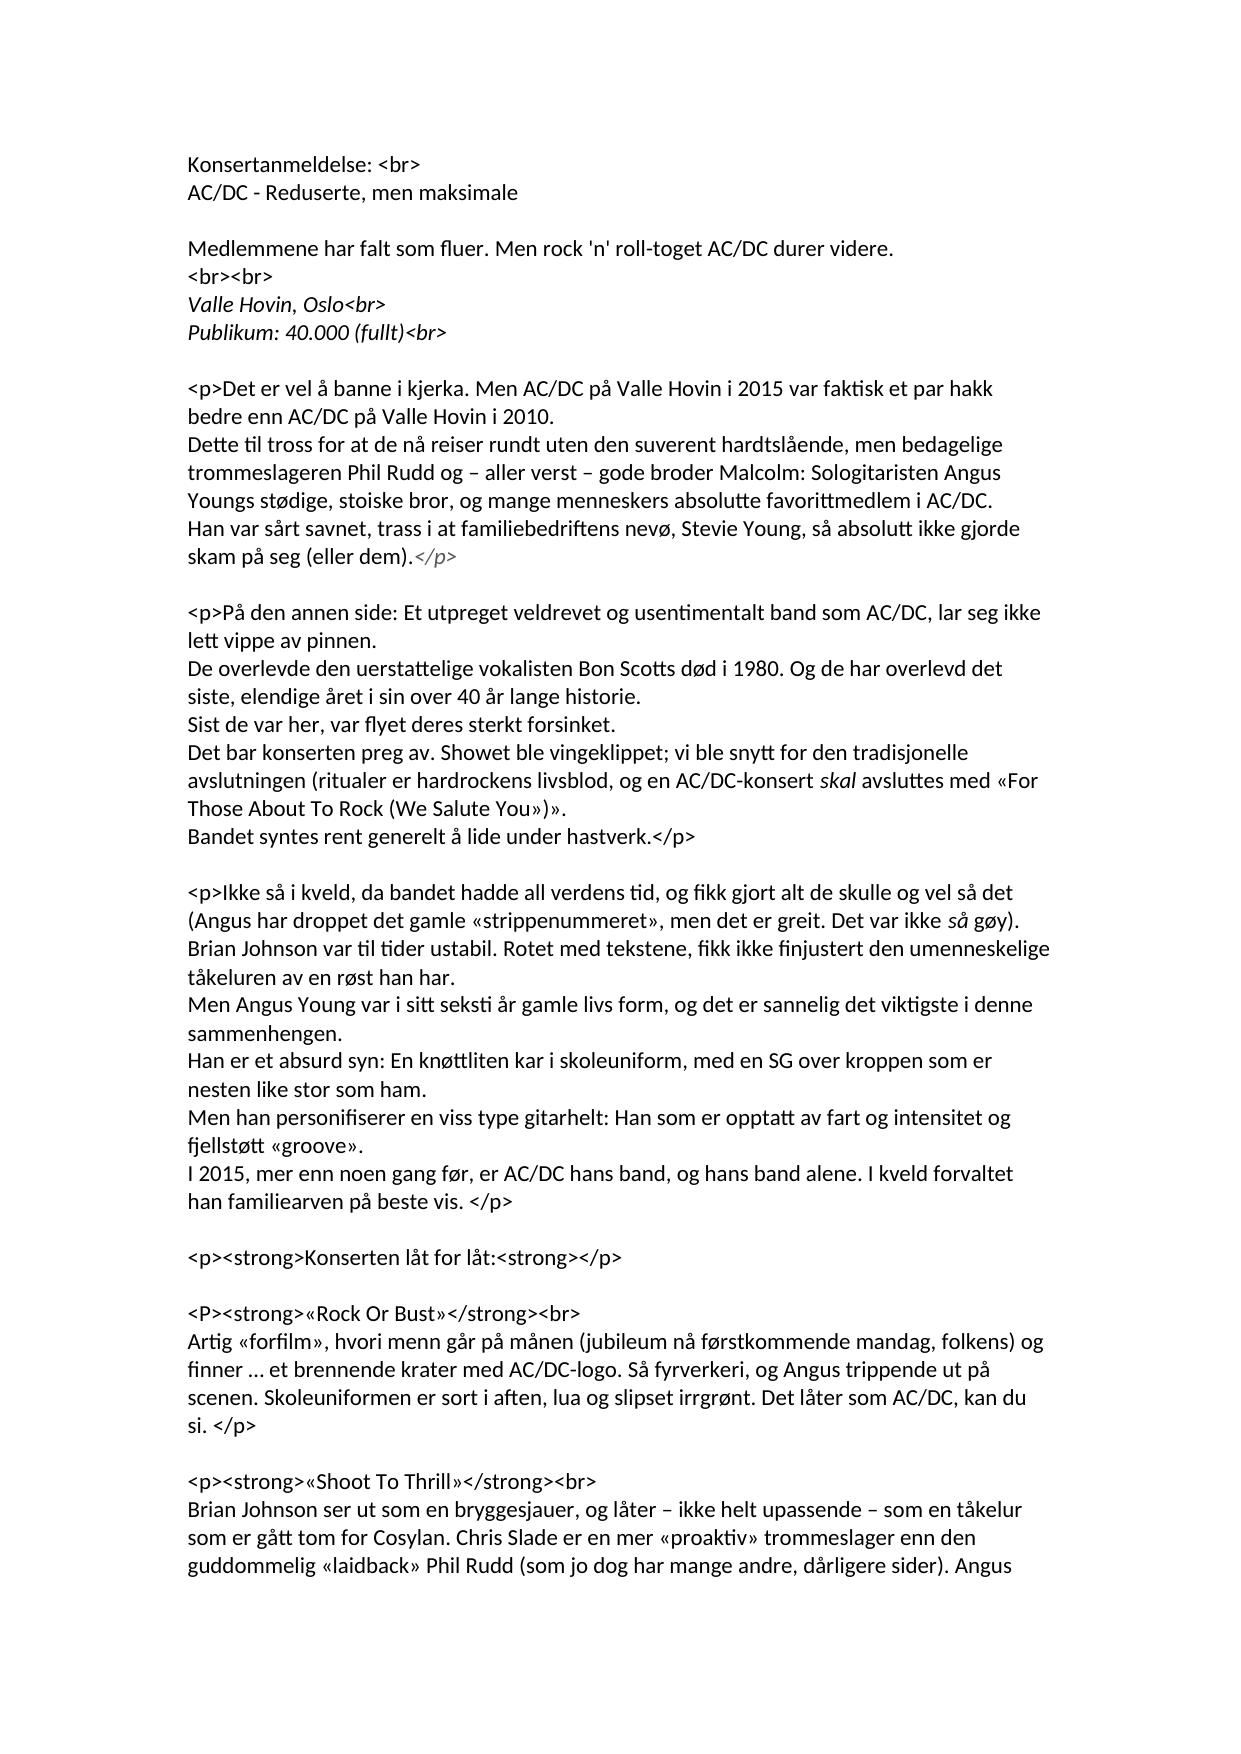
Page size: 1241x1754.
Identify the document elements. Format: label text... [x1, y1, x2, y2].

text <p><strong>Konserten låt for låt:<strong></p> [187, 1243, 1053, 1271]
text Publikum: 40.000 (fullt)<br> [187, 318, 1053, 346]
text Han var sårt savnet, trass i at familiebedriftens nevø, Stevie Young, så absolutt ikke gjorde skam på seg (eller dem).</p> [187, 514, 1053, 570]
text <P><strong>«Rock Or Bust»</strong><br> [187, 1299, 1053, 1327]
text Brian Johnson ser ut som en bryggesjauer, og låter – ikke helt upassende – som en tåkelur som er gått tom for Cosylan. Chris Slade er en mer «proaktiv» trommeslager enn den guddommelig «laidback» Phil Rudd (som jo dog har mange andre, dårligere sider). Angus [187, 1495, 1053, 1579]
text De overlevde den uerstattelige vokalisten Bon Scotts død i 1980. Og de har overlevd det siste, elendige året i sin over 40 år lange historie. [187, 654, 1053, 710]
text Men Angus Young var i sitt seksti år gamle livs form, og det er sannelig det viktigste i denne sammenhengen. [187, 991, 1053, 1047]
text Bandet syntes rent generelt å lide under hastverk.</p> [187, 822, 1053, 851]
text <p>Det er vel å banne i kjerka. Men AC/DC på Valle Hovin i 2015 var faktisk et par hakk bedre enn AC/DC på Valle Hovin i 2010. [187, 374, 1053, 430]
text Men han personifiserer en viss type gitarhelt: Han som er opptatt av fart og intensitet og fjellstøtt «groove». [187, 1103, 1053, 1159]
text Valle Hovin, Oslo<br> [187, 290, 1053, 318]
text Artig «forfilm», hvori menn går på månen (jubileum nå førstkommende mandag, folkens) og finner … et brennende krater med AC/DC-logo. Så fyrverkeri, og Angus trippende ut på scenen. Skoleuniformen er sort i aften, lua og slipset irrgrønt. Det låter som AC/DC, kan du si. </p> [187, 1327, 1053, 1439]
text Medlemmene har falt som fluer. Men rock 'n' roll-toget AC/DC durer videre. [187, 234, 1053, 262]
text AC/DC - Reduserte, men maksimale [187, 178, 1053, 206]
text Han er et absurd syn: En knøttliten kar i skoleuniform, med en SG over kroppen som er nesten like stor som ham. [187, 1047, 1053, 1103]
text <br><br> [187, 262, 1053, 290]
text Det bar konserten preg av. Showet ble vingeklippet; vi ble snytt for den tradisjonelle avslutningen (ritualer er hardrockens livsblod, og en AC/DC-konsert skal avsluttes med «For Those About To Rock (We Salute You»)». [187, 738, 1053, 822]
text <p>På den annen side: Et utpreget veldrevet og usentimentalt band som AC/DC, lar seg ikke lett vippe av pinnen. [187, 598, 1053, 654]
text I 2015, mer enn noen gang før, er AC/DC hans band, og hans band alene. I kveld forvaltet han familiearven på beste vis. </p> [187, 1159, 1053, 1215]
text <p>Ikke så i kveld, da bandet hadde all verdens tid, og fikk gjort alt de skulle og vel så det (Angus har droppet det gamle «strippenummeret», men det er greit. Det var ikke så gøy). [187, 878, 1053, 934]
text <p><strong>«Shoot To Thrill»</strong><br> [187, 1467, 1053, 1495]
text Dette til tross for at de nå reiser rundt uten den suverent hardtslående, men bedagelige trommeslageren Phil Rudd og – aller verst – gode broder Malcolm: Sologitaristen Angus Youngs stødige, stoiske bror, og mange menneskers absolutte favorittmedlem i AC/DC. [187, 430, 1053, 514]
text Konsertanmeldelse: <br> [187, 150, 1053, 178]
text Sist de var her, var flyet deres sterkt forsinket. [187, 710, 1053, 738]
text Brian Johnson var til tider ustabil. Rotet med tekstene, fikk ikke finjustert den umenneskelige tåkeluren av en røst han har. [187, 934, 1053, 991]
